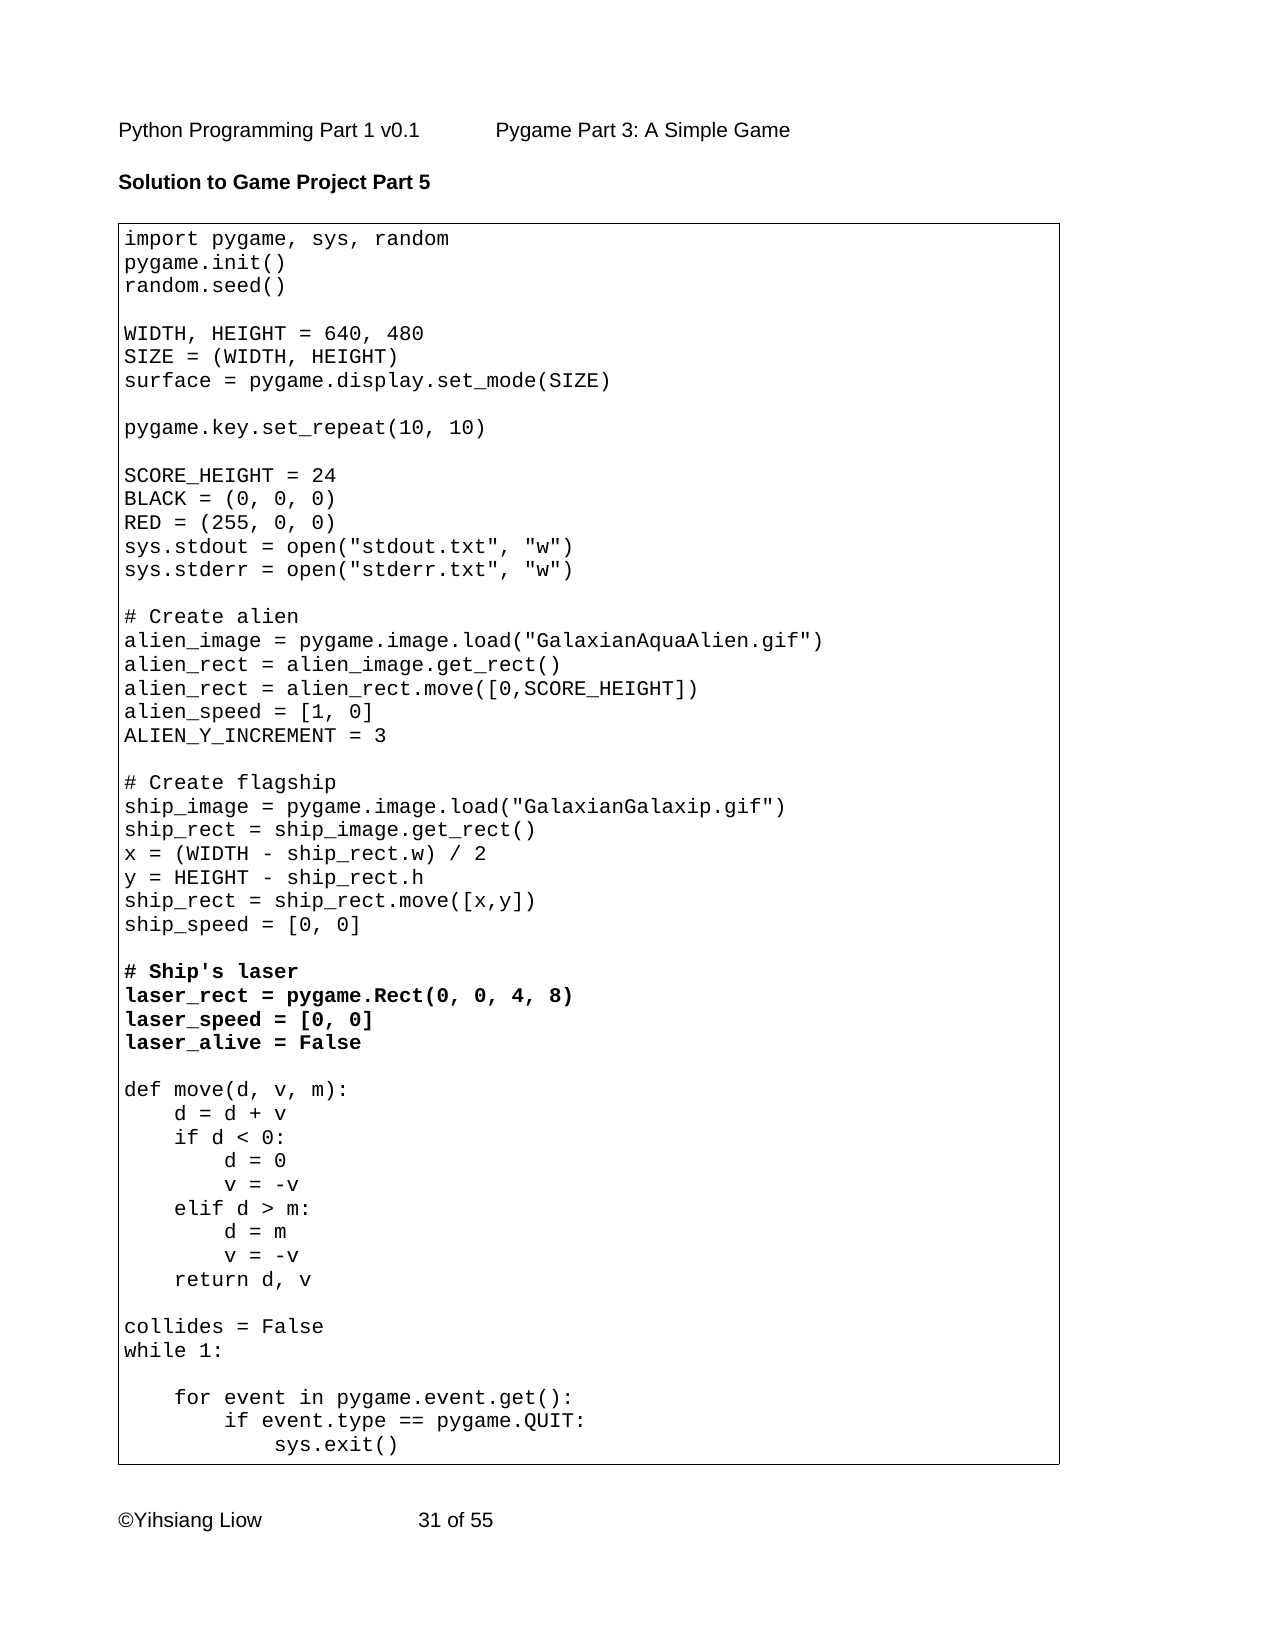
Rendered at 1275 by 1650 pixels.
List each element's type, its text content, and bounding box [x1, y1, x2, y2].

table_header import pygame, sys, random pygame.init() random.seed() WIDTH, HEIGHT = 640, 480 SIZE = (WIDTH, HEIGHT) surface = pygame.display.set_mode(SIZE) pygame.key.set_repeat(10, 10) SCORE_HEIGHT = 24 BLACK = (0, 0, 0) RED = (255, 0, 0) sys.stdout = open("stdout.txt", "w") sys.stderr = open("stderr.txt", "w") # Create alien alien_image = pygame.image.load("GalaxianAquaAlien.gif") alien_rect = alien_image.get_rect() alien_rect = alien_rect.move([0,SCORE_HEIGHT]) alien_speed = [1, 0] ALIEN_Y_INCREMENT = 3 # Create flagship ship_image = pygame.image.load("GalaxianGalaxip.gif") ship_rect = ship_image.get_rect() x = (WIDTH - ship_rect.w) / 2 y = HEIGHT - ship_rect.h ship_rect = ship_rect.move([x,y]) ship_speed = [0, 0] # Ship's laser laser_rect = pygame.Rect(0, 0, 4, 8) laser_speed = [0, 0] laser_alive = False def move(d, v, m): d = d + v if d < 0: d = 0 v = -v elif d > m: d = m v = -v return d, v collides = False while 1: for event in pygame.event.get(): if event.type == pygame.QUIT: sys.exit() [119, 224, 1059, 1463]
text Solution to Game Project Part 5 [118, 171, 793, 194]
